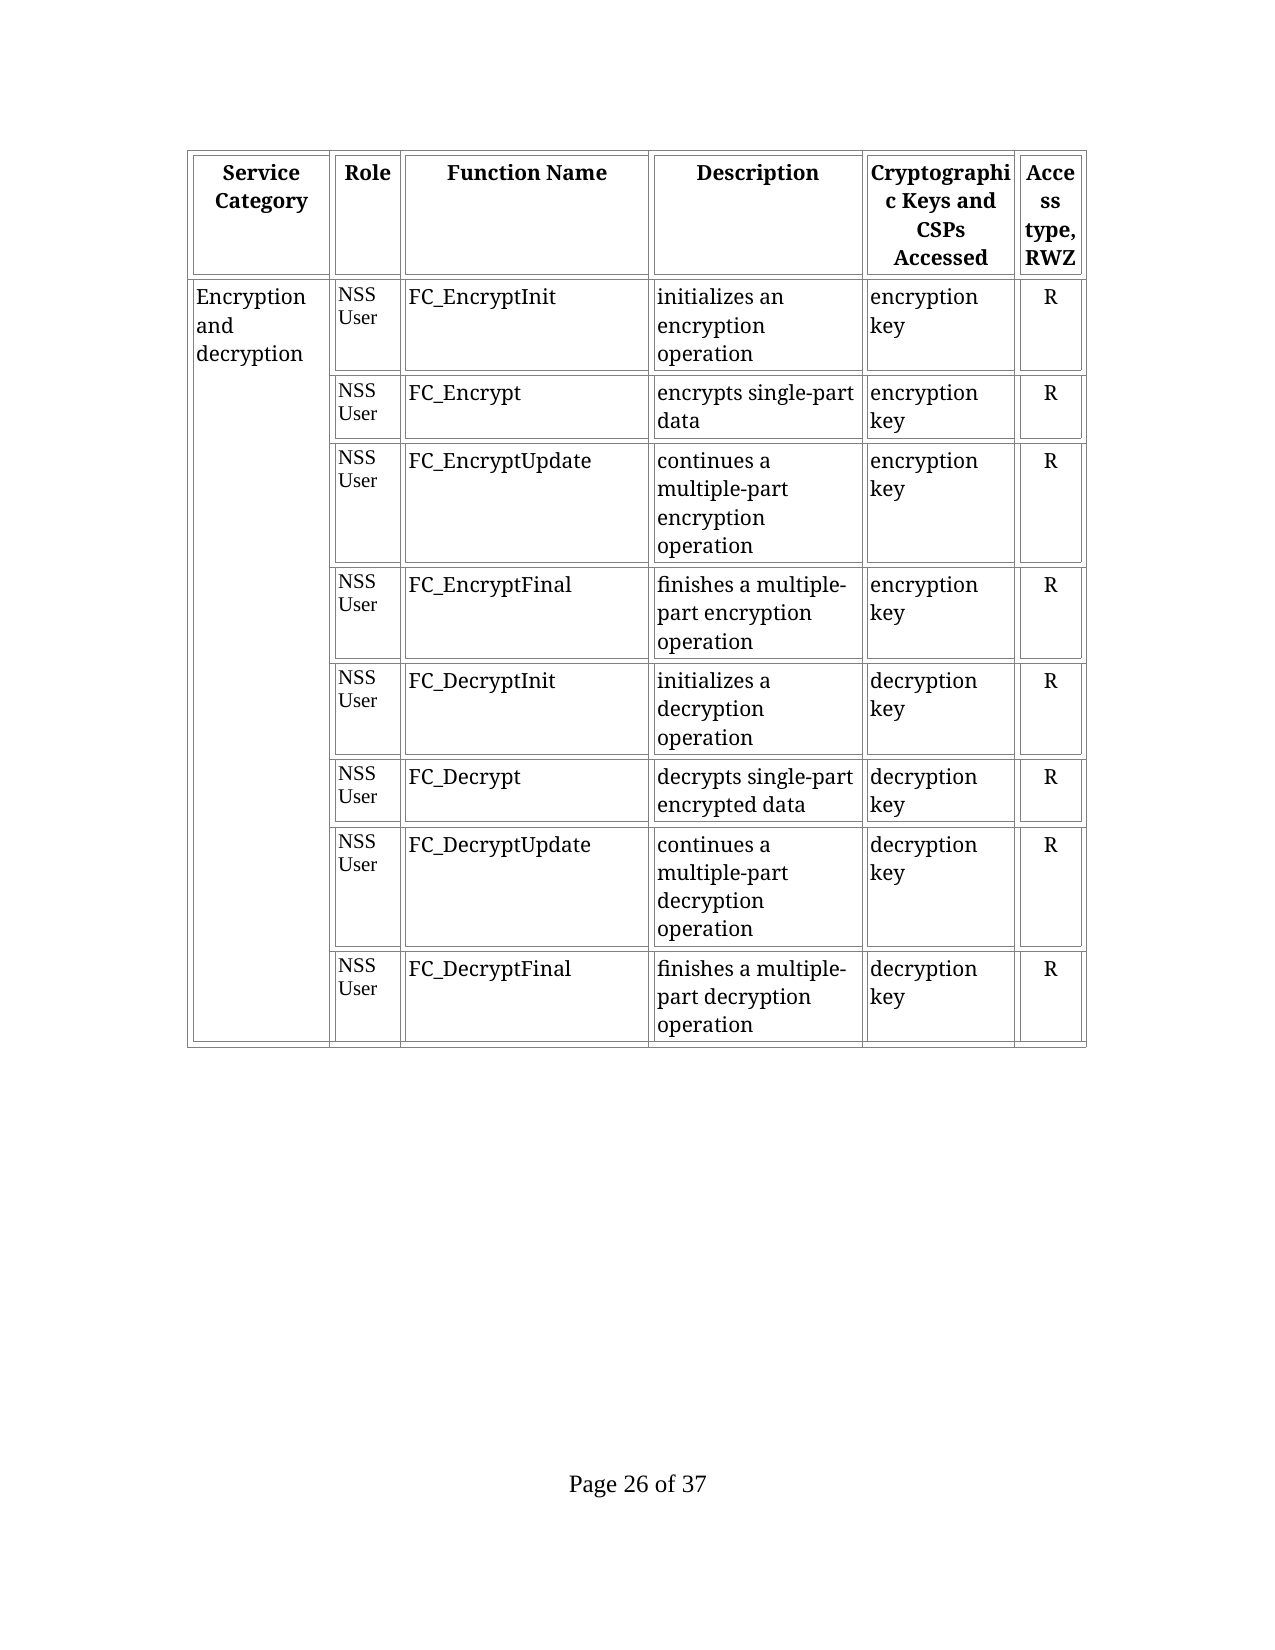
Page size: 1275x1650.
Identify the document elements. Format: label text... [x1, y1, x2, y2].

table_cell FC_DecryptInit [401, 664, 648, 759]
table_cell R [1021, 952, 1081, 1041]
table_cell R [1015, 568, 1086, 663]
table_cell FC_EncryptUpdate [401, 444, 648, 567]
table_cell continues a multiple-part encryption operation [649, 444, 862, 567]
table_cell NSS User [330, 376, 400, 443]
table_cell R [1015, 376, 1086, 443]
table_header Function Name [401, 151, 648, 279]
table_cell R [1015, 828, 1086, 951]
table_cell NSS User [330, 444, 400, 567]
table_cell finishes a multiple-part decryption operation [655, 952, 862, 1041]
table_cell NSS User [336, 952, 400, 1041]
table_cell [330, 1042, 400, 1047]
table_cell encrypts single-part data [649, 376, 862, 443]
table_cell FC_EncryptFinal [401, 568, 648, 663]
table_cell decryption key [863, 828, 1014, 951]
table_cell [401, 1042, 648, 1047]
table_header NSS User [330, 280, 400, 375]
table_cell [330, 952, 335, 1041]
table_cell R [1015, 664, 1086, 759]
table_header initializes an encryption operation [649, 280, 862, 375]
table_cell [1015, 1042, 1086, 1047]
table_cell encryption key [863, 444, 1014, 567]
table_cell NSS User [330, 568, 400, 663]
table_header encryption key [863, 280, 1014, 375]
table_cell decryption key [863, 760, 1014, 827]
table_cell [1082, 952, 1086, 1041]
table_cell decrypts single-part encrypted data [649, 760, 862, 827]
table_header R [1015, 280, 1086, 375]
table_cell decryption key [863, 664, 1014, 759]
table_cell encryption key [863, 568, 1014, 663]
table_cell FC_DecryptUpdate [401, 828, 648, 951]
table_cell [863, 952, 867, 1041]
table_cell FC_Decrypt [401, 760, 648, 827]
table_header Cryptographic Keys and CSPs Accessed [863, 151, 1014, 279]
table_cell NSS User [330, 664, 400, 759]
table_cell FC_Encrypt [401, 376, 648, 443]
table_cell [863, 1042, 1014, 1047]
table_cell R [1015, 760, 1086, 827]
table_cell continues a multiple-part decryption operation [649, 828, 862, 951]
table_cell Encryption and decryption [188, 280, 329, 1047]
table_cell finishes a multiple-part encryption operation [649, 568, 862, 663]
table_cell NSS User [330, 828, 400, 951]
table_cell encryption key [863, 376, 1014, 443]
table_header Service Category [188, 151, 329, 279]
table_header Description [649, 151, 862, 279]
table_cell R [1015, 444, 1086, 567]
table_cell FC_DecryptFinal [406, 952, 648, 1041]
table_cell [649, 1042, 862, 1047]
table_cell [401, 952, 405, 1041]
table_header Role [330, 151, 400, 279]
table_cell NSS User [330, 760, 400, 827]
table_header FC_EncryptInit [401, 280, 648, 375]
table_cell decryption key [868, 952, 1014, 1041]
table_header Access type, RWZ [1015, 151, 1086, 279]
table_cell initializes a decryption operation [649, 664, 862, 759]
table_cell [1015, 952, 1020, 1041]
